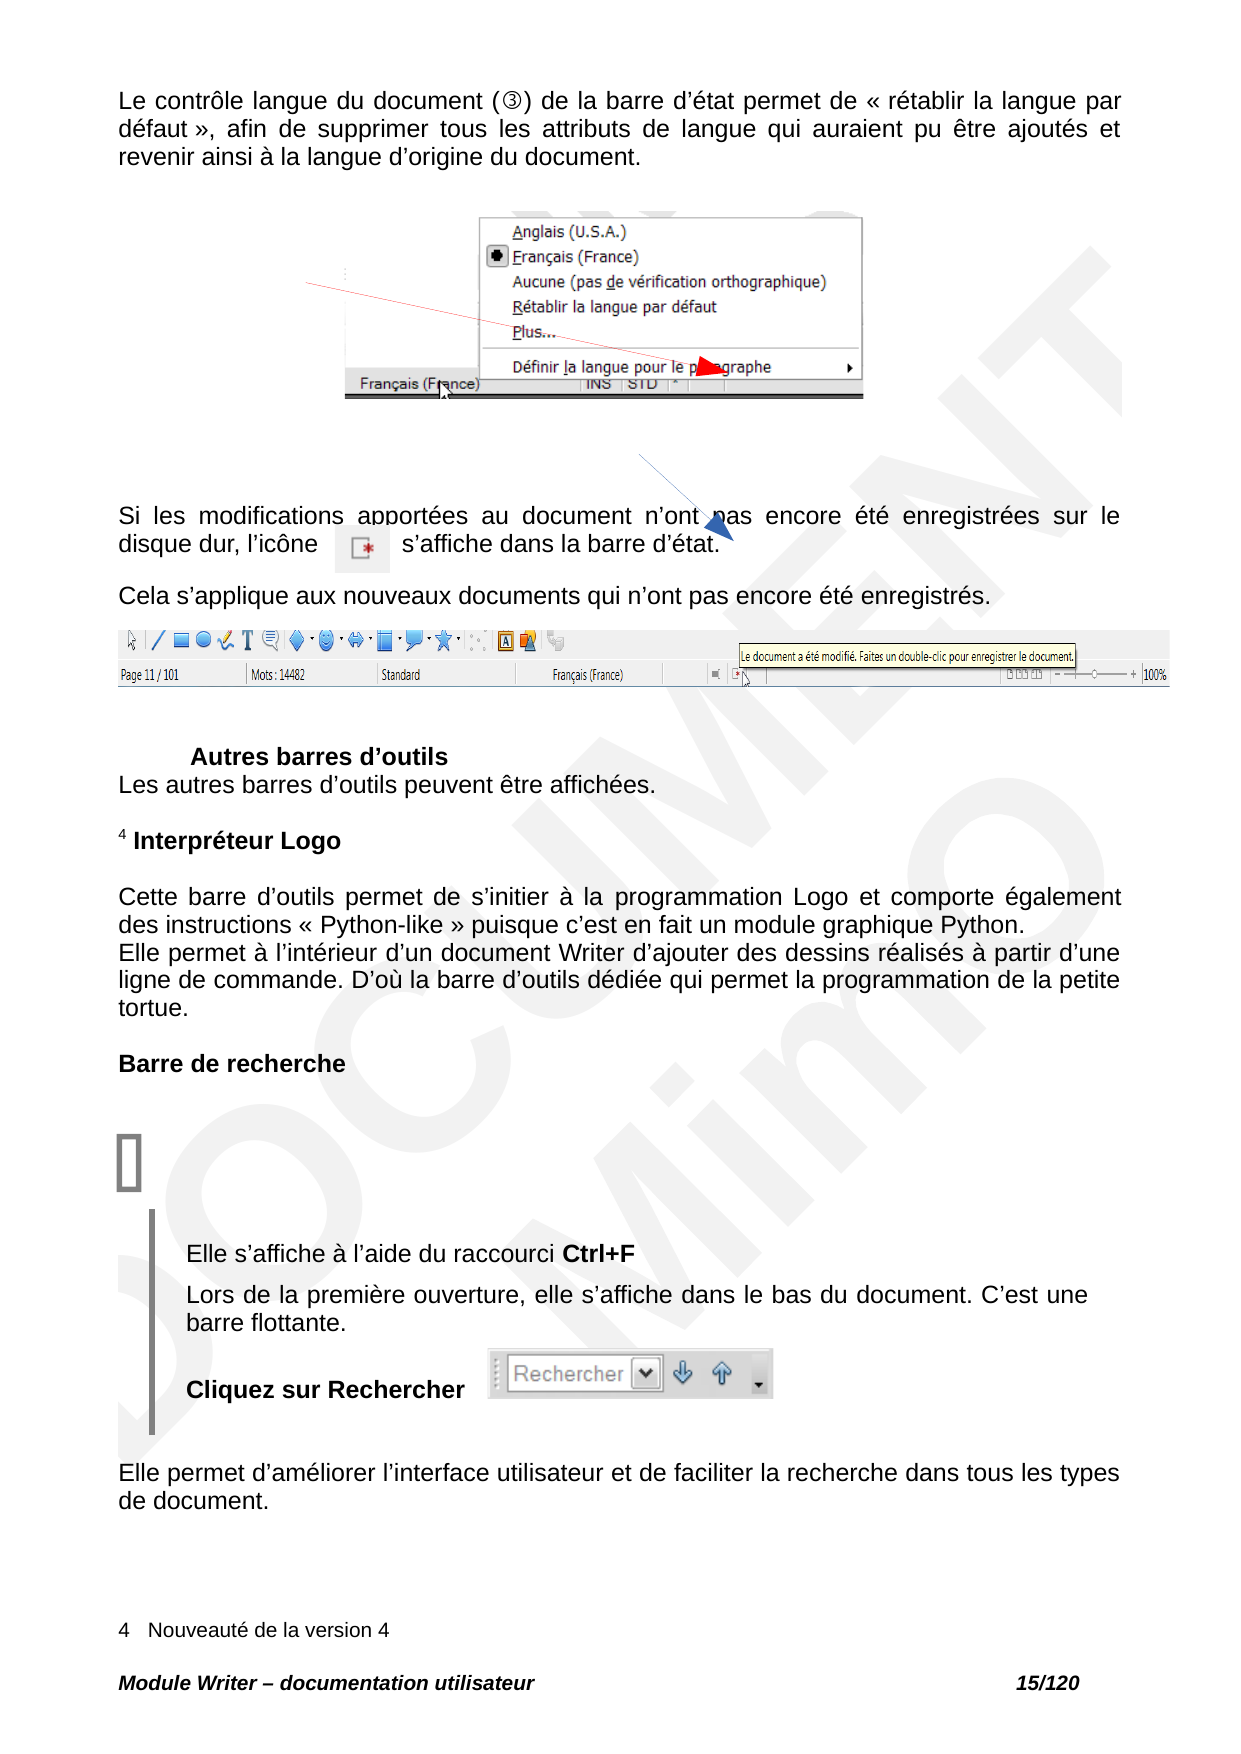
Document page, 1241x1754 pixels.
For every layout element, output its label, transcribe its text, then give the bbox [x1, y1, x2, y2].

text Cette barre d’outils permet de s’initier à la programmation Logo et comporte également des instructions « Python-like » puisque c’est en fait un module graphique Python. [118, 882, 1122, 938]
text Les autres barres d’outils peuvent être affichées. [118, 771, 1122, 799]
text Si les modifications apportées au document n’ont pas encore été enregistrées sur le disque dur, l’icône s’affiche dans la barre d’état. [118, 502, 1122, 558]
text Elle permet d’améliorer l’interface utilisateur et de faciliter la recherche dans tous les types de document. [118, 1459, 1122, 1515]
text Cliquez sur Rechercher [155, 1317, 1122, 1435]
picture [344, 211, 864, 399]
picture [334, 525, 390, 573]
text Lors de la première ouverture, elle s’affiche dans le bas du document. C’est une barre flottante. [155, 1249, 1122, 1317]
text Elle s’affiche à l’aide du raccourci Ctrl+F [155, 1209, 1122, 1249]
picture [487, 1348, 774, 1399]
text Cela s’applique aux nouveaux documents qui n’ont pas encore été enregistrés. [118, 582, 1122, 609]
text Autres barres d’outils [190, 743, 1122, 771]
text Le contrôle langue du document () de la barre d’état permet de « rétablir la langue par défaut », afin de supprimer tous les attributs de langue qui auraient pu être ajoutés et revenir ainsi à la langue d’origine du document. [118, 87, 1122, 171]
text Interpréteur Logo [118, 827, 1122, 854]
text 8 [115, 1106, 1122, 1209]
text Nouveauté de la version 4 [118, 1619, 1122, 1642]
picture [118, 630, 1170, 687]
text Barre de recherche [118, 1050, 1122, 1078]
text Elle permet à l’intérieur d’un document Writer d’ajouter des dessins réalisés à partir d’une ligne de commande. D’où la barre d’outils dédiée qui permet la programmation de la petite tortue. [118, 938, 1122, 1022]
